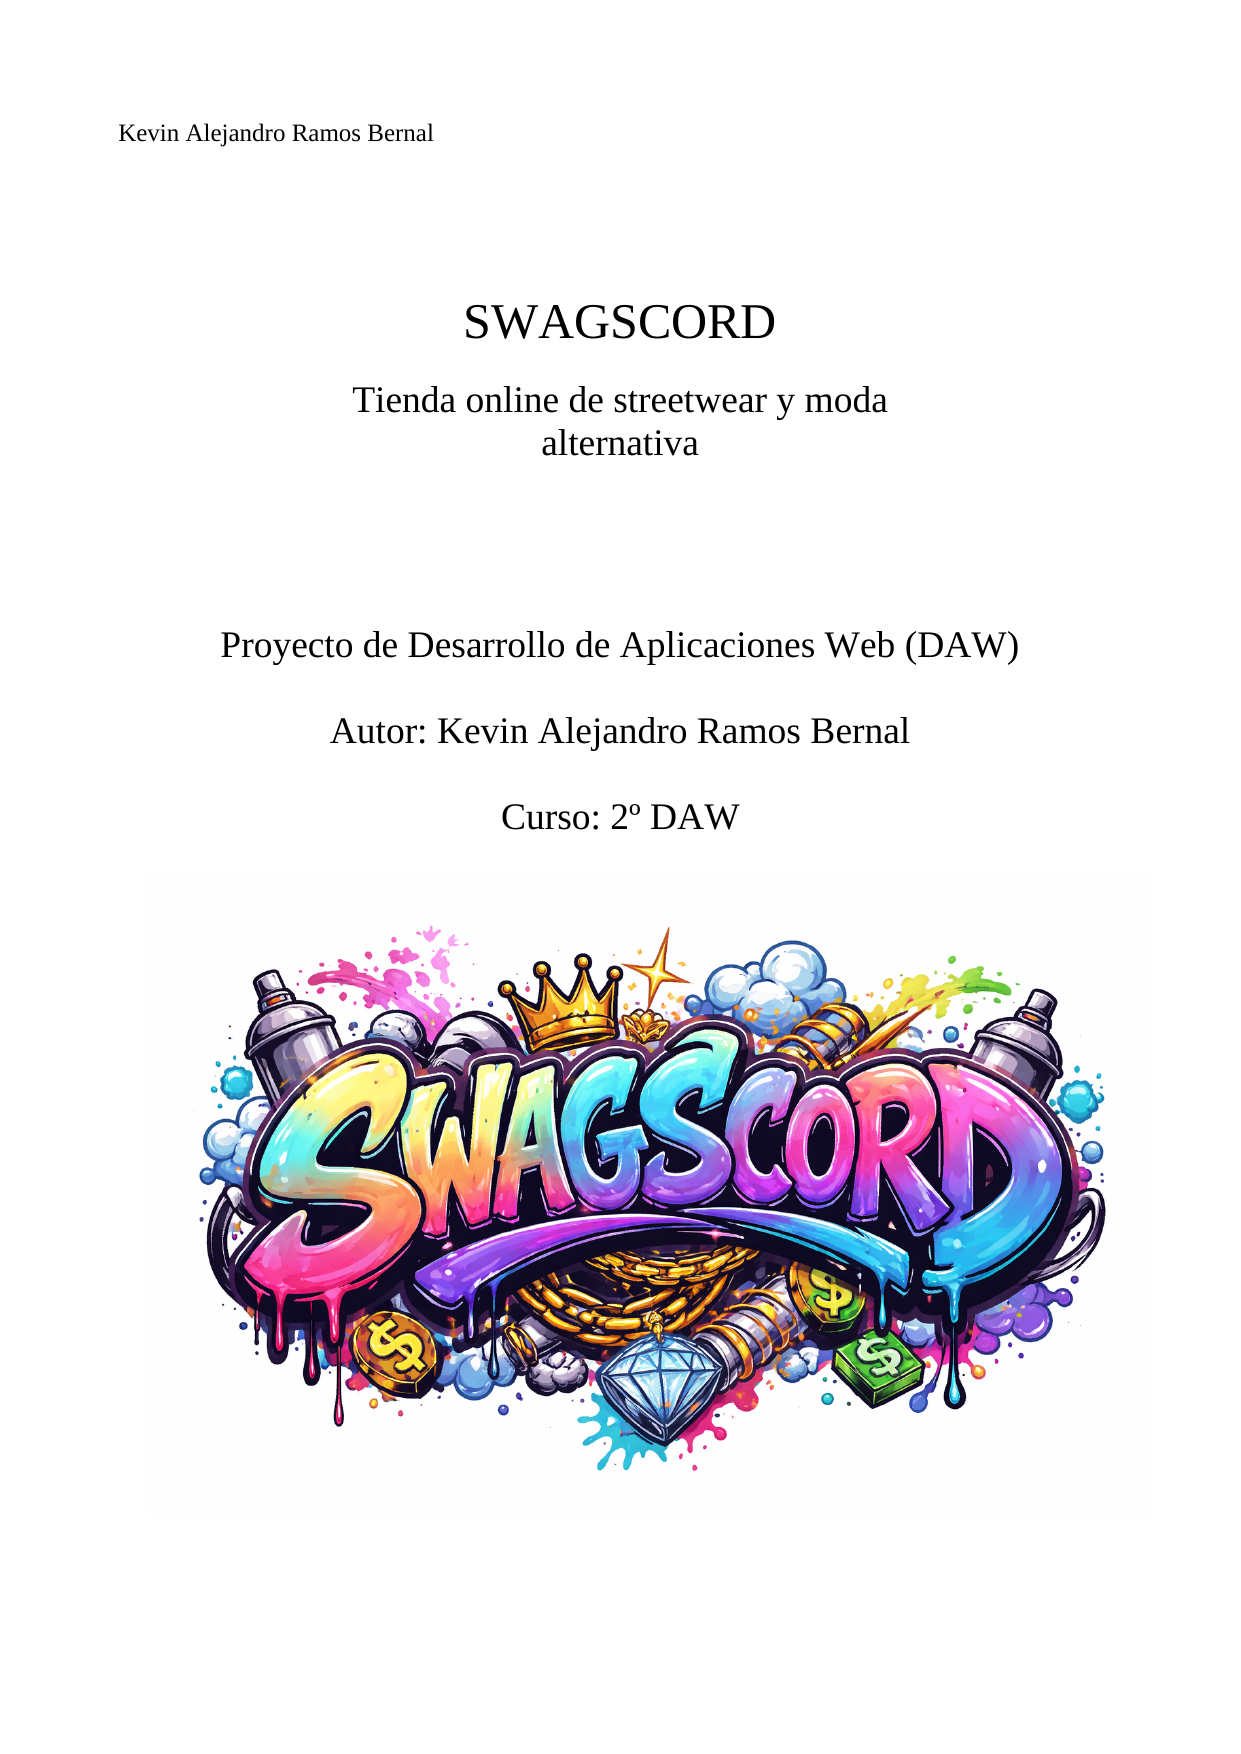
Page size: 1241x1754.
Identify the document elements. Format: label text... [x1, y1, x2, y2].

text alternativa [118, 421, 1122, 464]
text SWAGSCORD [118, 291, 1122, 349]
text Tienda online de streetwear y moda [118, 378, 1122, 421]
text Curso: 2º DAW [118, 794, 1122, 838]
text Autor: Kevin Alejandro Ramos Bernal [118, 708, 1122, 751]
text Proyecto de Desarrollo de Aplicaciones Web (DAW) [118, 622, 1122, 665]
picture [147, 869, 1152, 1516]
